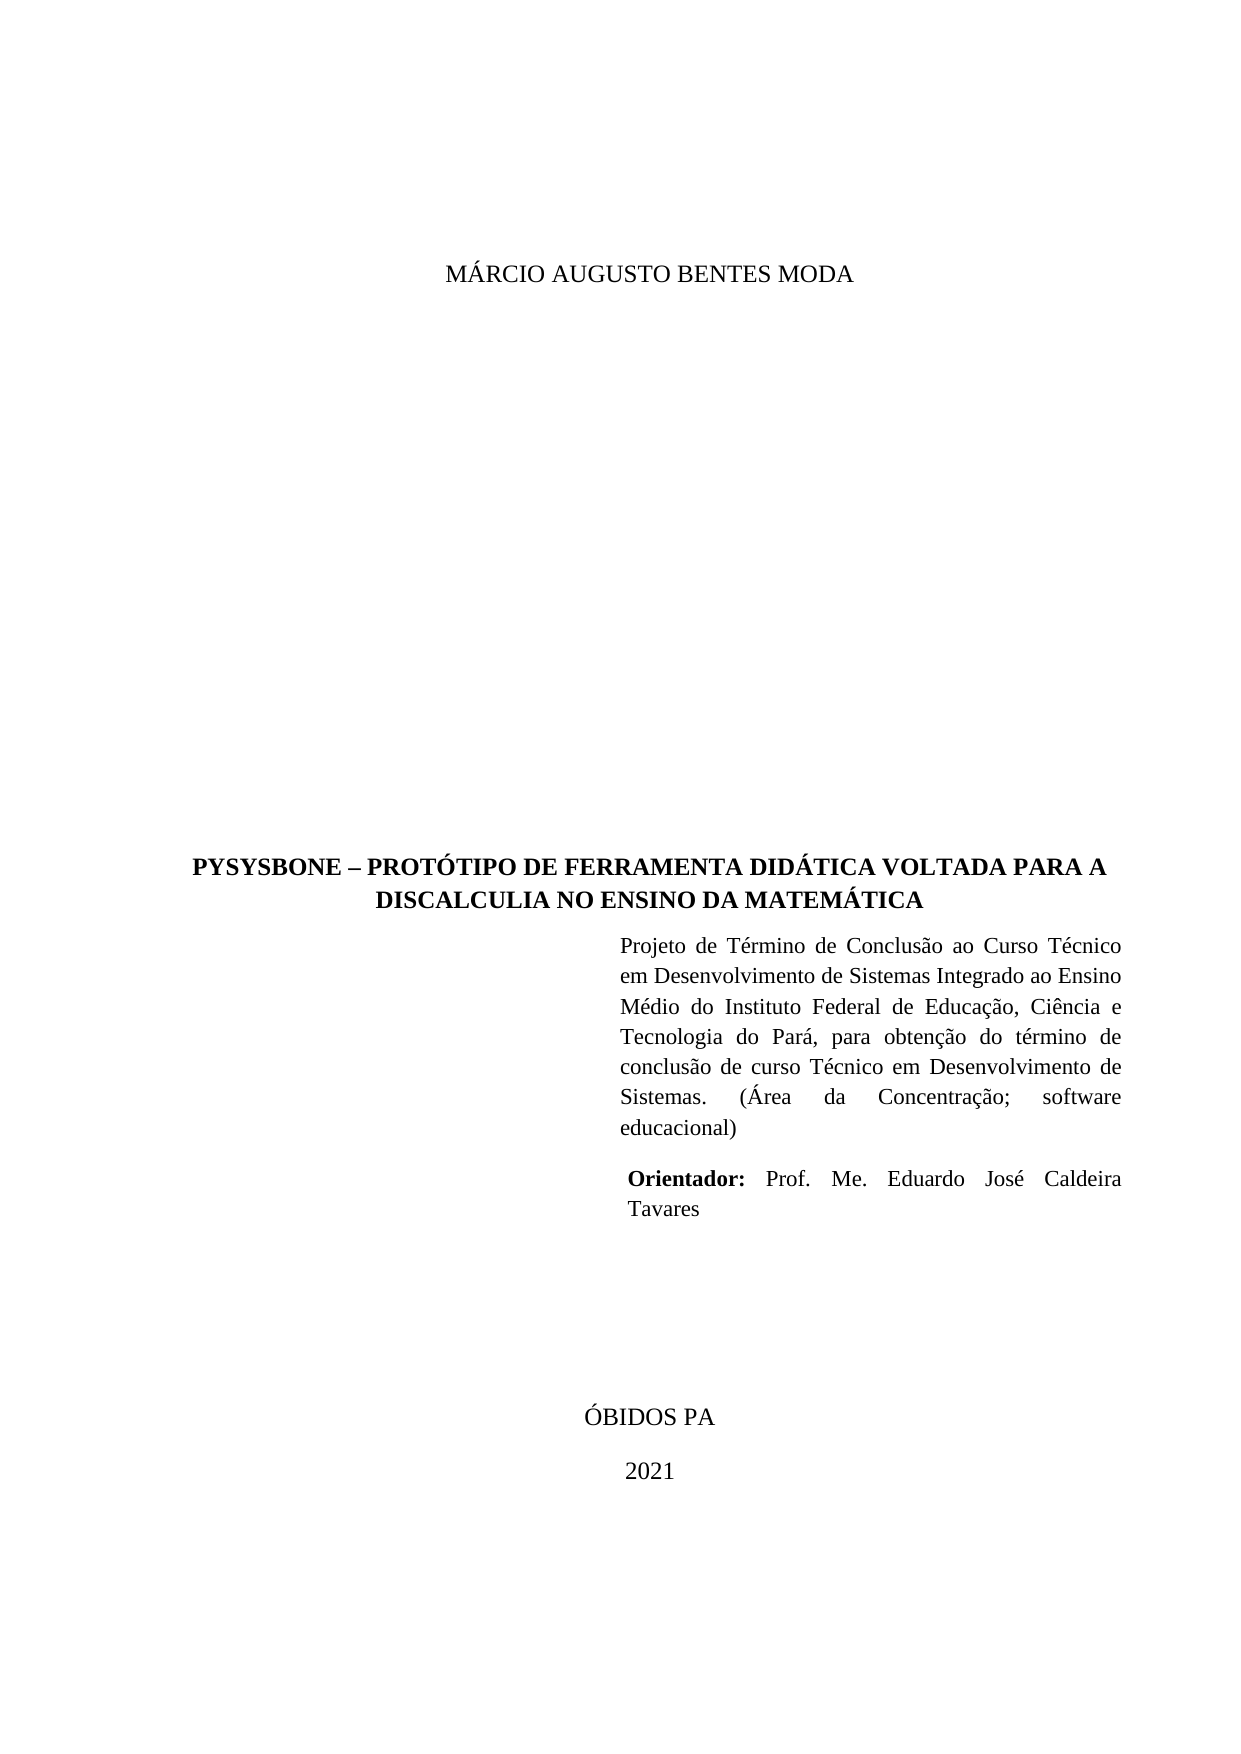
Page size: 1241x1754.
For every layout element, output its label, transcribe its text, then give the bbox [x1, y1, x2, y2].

text 2021 [177, 1456, 1122, 1484]
text MÁRCIO AUGUSTO BENTES MODA [177, 259, 1122, 288]
text Projeto de Término de Conclusão ao Curso Técnico em Desenvolvimento de Sistemas Integrado ao Ensino Médio do Instituto Federal de Educação, Ciência e Tecnologia do Pará, para obtenção do término de conclusão de curso Técnico em Desenvolvimento de Sistemas. (Área da Concentração; software educacional) [620, 932, 1122, 1140]
text PYSYSBONE – PROTÓTIPO DE FERRAMENTA DIDÁTICA VOLTADA PARA A DISCALCULIA NO ENSINO DA MATEMÁTICA [177, 852, 1122, 913]
text Orientador: Prof. Me. Eduardo José Caldeira Tavares [627, 1165, 1122, 1221]
text ÓBIDOS PA [177, 1402, 1122, 1431]
